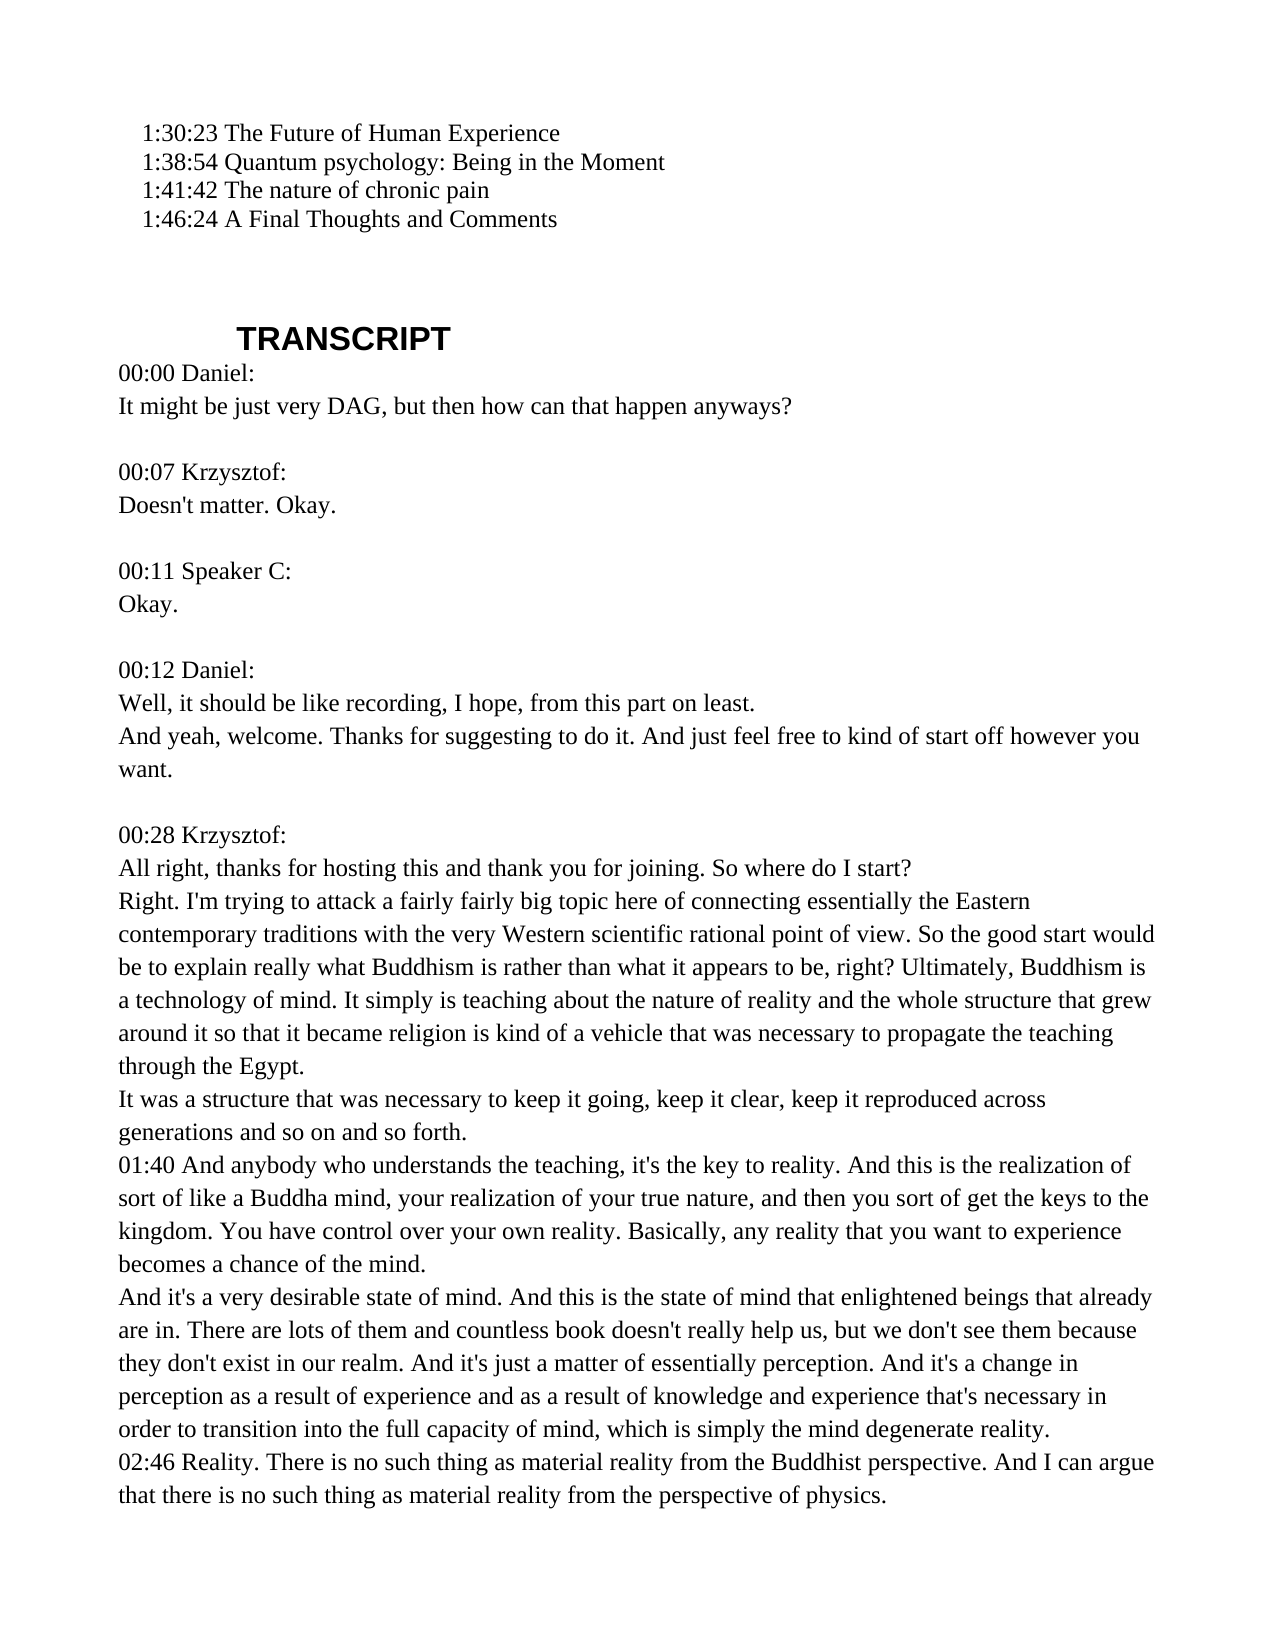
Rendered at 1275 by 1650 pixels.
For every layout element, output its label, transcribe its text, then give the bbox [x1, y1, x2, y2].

text All right, thanks for hosting this and thank you for joining. So where do I start? [118, 853, 1157, 882]
text And it's a very desirable state of mind. And this is the state of mind that enlightened beings that already are in. There are lots of them and countless book doesn't really help us, but we don't see them because they don't exist in our realm. And it's just a matter of essentially perception. And it's a change in perception as a result of experience and as a result of knowledge and experience that's necessary in order to transition into the full capacity of mind, which is simply the mind degenerate reality. [118, 1282, 1157, 1443]
text 00:12 Daniel: [118, 655, 1157, 684]
text 02:46 Reality. There is no such thing as material reality from the Buddhist perspective. And I can argue that there is no such thing as material reality from the perspective of physics. [118, 1447, 1157, 1509]
table_cell 1:30:23 [112, 118, 221, 147]
text 00:11 Speaker C: [118, 556, 1157, 585]
table_cell 1:38:54 [112, 147, 221, 176]
table_cell The Future of Human Experience [221, 118, 867, 147]
text 01:40 And anybody who understands the teaching, it's the key to reality. And this is the realization of sort of like a Buddha mind, your realization of your true nature, and then you sort of get the keys to the kingdom. You have control over your own reality. Basically, any reality that you want to experience becomes a chance of the mind. [118, 1150, 1157, 1278]
text 00:28 Krzysztof: [118, 820, 1157, 849]
text It might be just very DAG, but then how can that happen anyways? [118, 391, 1157, 419]
text Doesn't matter. Okay. [118, 490, 1157, 519]
text Right. I'm trying to attack a fairly fairly big topic here of connecting essentially the Eastern contemporary traditions with the very Western scientific rational point of view. So the good start would be to explain really what Buddhism is rather than what it appears to be, right? Ultimately, Buddhism is a technology of mind. It simply is teaching about the nature of reality and the whole structure that grew around it so that it became religion is kind of a vehicle that was necessary to propagate the teaching through the Egypt. [118, 886, 1157, 1080]
subtitle TRANSCRIPT [118, 319, 1157, 358]
text Okay. [118, 589, 1157, 618]
text 00:00 Daniel: [118, 358, 1157, 387]
table_cell A Final Thoughts and Comments [221, 204, 867, 233]
text Well, it should be like recording, I hope, from this part on least. [118, 688, 1157, 717]
table_cell Quantum psychology: Being in the Moment [221, 147, 867, 176]
table_cell 1:41:42 [112, 176, 221, 204]
text It was a structure that was necessary to keep it going, keep it clear, keep it reproduced across generations and so on and so forth. [118, 1084, 1157, 1146]
text And yeah, welcome. Thanks for suggesting to do it. And just feel free to kind of start off however you want. [118, 721, 1157, 783]
table_cell 1:46:24 [112, 204, 221, 233]
table_cell The nature of chronic pain [221, 176, 867, 204]
text 00:07 Krzysztof: [118, 457, 1157, 486]
